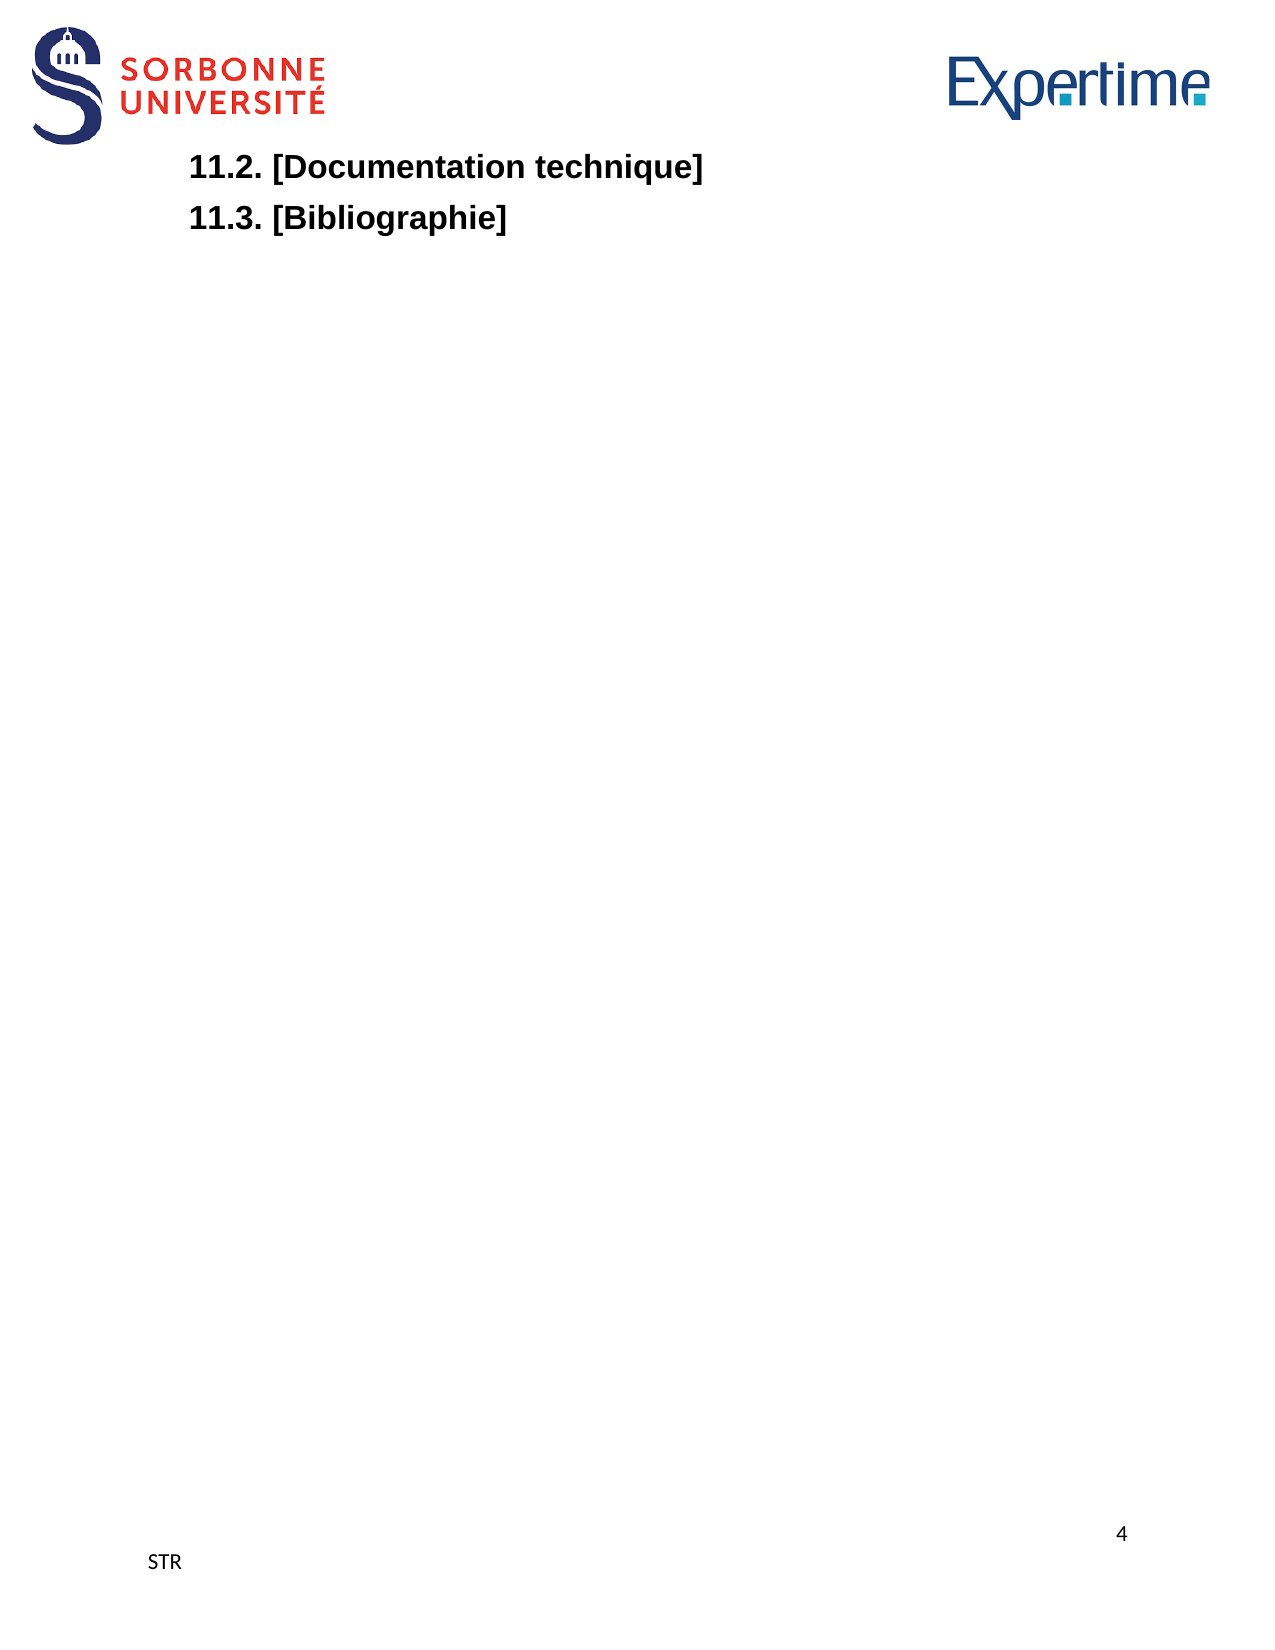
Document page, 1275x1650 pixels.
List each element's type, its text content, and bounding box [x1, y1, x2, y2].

subtitle [Bibliographie] [189, 198, 1127, 236]
subtitle [Documentation technique] [189, 148, 1127, 186]
picture [945, 52, 1210, 120]
picture [31, 26, 325, 145]
